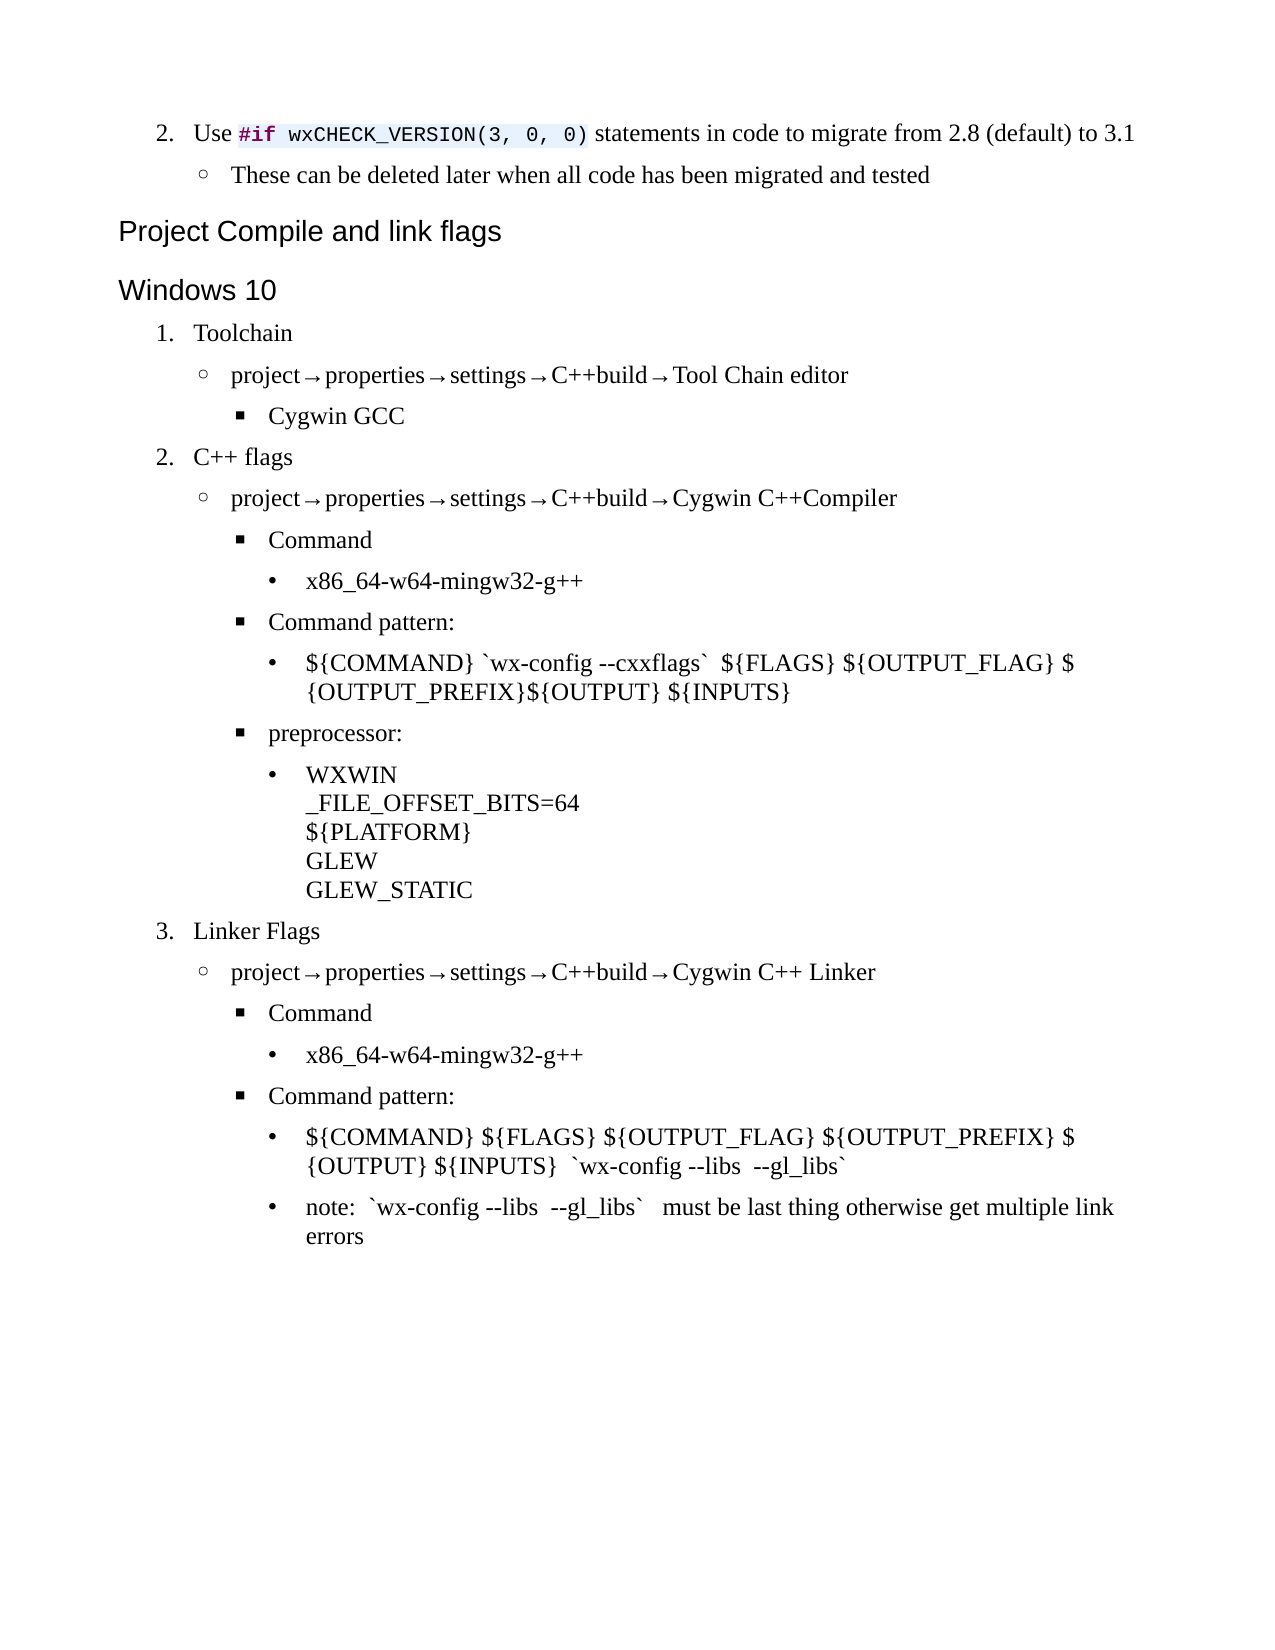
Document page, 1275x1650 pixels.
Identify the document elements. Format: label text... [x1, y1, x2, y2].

list These can be deleted later when all code has been migrated and tested [193, 160, 1157, 189]
list project→properties→settings→C++build→Tool Chain editor [193, 360, 1157, 388]
list Use #if wxCHECK_VERSION(3, 0, 0) statements in code to migrate from 2.8 (default) to 3.1 [156, 118, 1157, 148]
list Linker Flags [156, 916, 1157, 945]
subtitle Project Compile and link flags [118, 214, 1157, 247]
list x86_64-w64-mingw32-g++ [268, 1040, 1157, 1068]
list project→properties→settings→C++build→Cygwin C++ Linker [193, 957, 1157, 986]
list Toolchain [156, 318, 1157, 347]
subtitle Windows 10 [118, 272, 1157, 306]
list preprocessor: [231, 718, 1157, 747]
list note: `wx-config --libs --gl_libs` must be last thing otherwise get multiple link errors [268, 1192, 1157, 1250]
list C++ flags [156, 442, 1157, 471]
list ${COMMAND} ${FLAGS} ${OUTPUT_FLAG} ${OUTPUT_PREFIX} ${OUTPUT} ${INPUTS} `wx-config --libs --gl_libs` [268, 1122, 1157, 1180]
list Command pattern: [231, 607, 1157, 636]
list WXWIN _FILE_OFFSET_BITS=64 ${PLATFORM} GLEW GLEW_STATIC [268, 760, 1157, 903]
list Cygwin GCC [231, 401, 1157, 430]
list Command pattern: [231, 1081, 1157, 1110]
list x86_64-w64-mingw32-g++ [268, 566, 1157, 595]
list project→properties→settings→C++build→Cygwin C++Compiler [193, 483, 1157, 512]
list ${COMMAND} `wx-config --cxxflags` ${FLAGS} ${OUTPUT_FLAG} ${OUTPUT_PREFIX}${OUTPUT} ${INPUTS} [268, 648, 1157, 706]
list Command [231, 525, 1157, 553]
list Command [231, 998, 1157, 1027]
